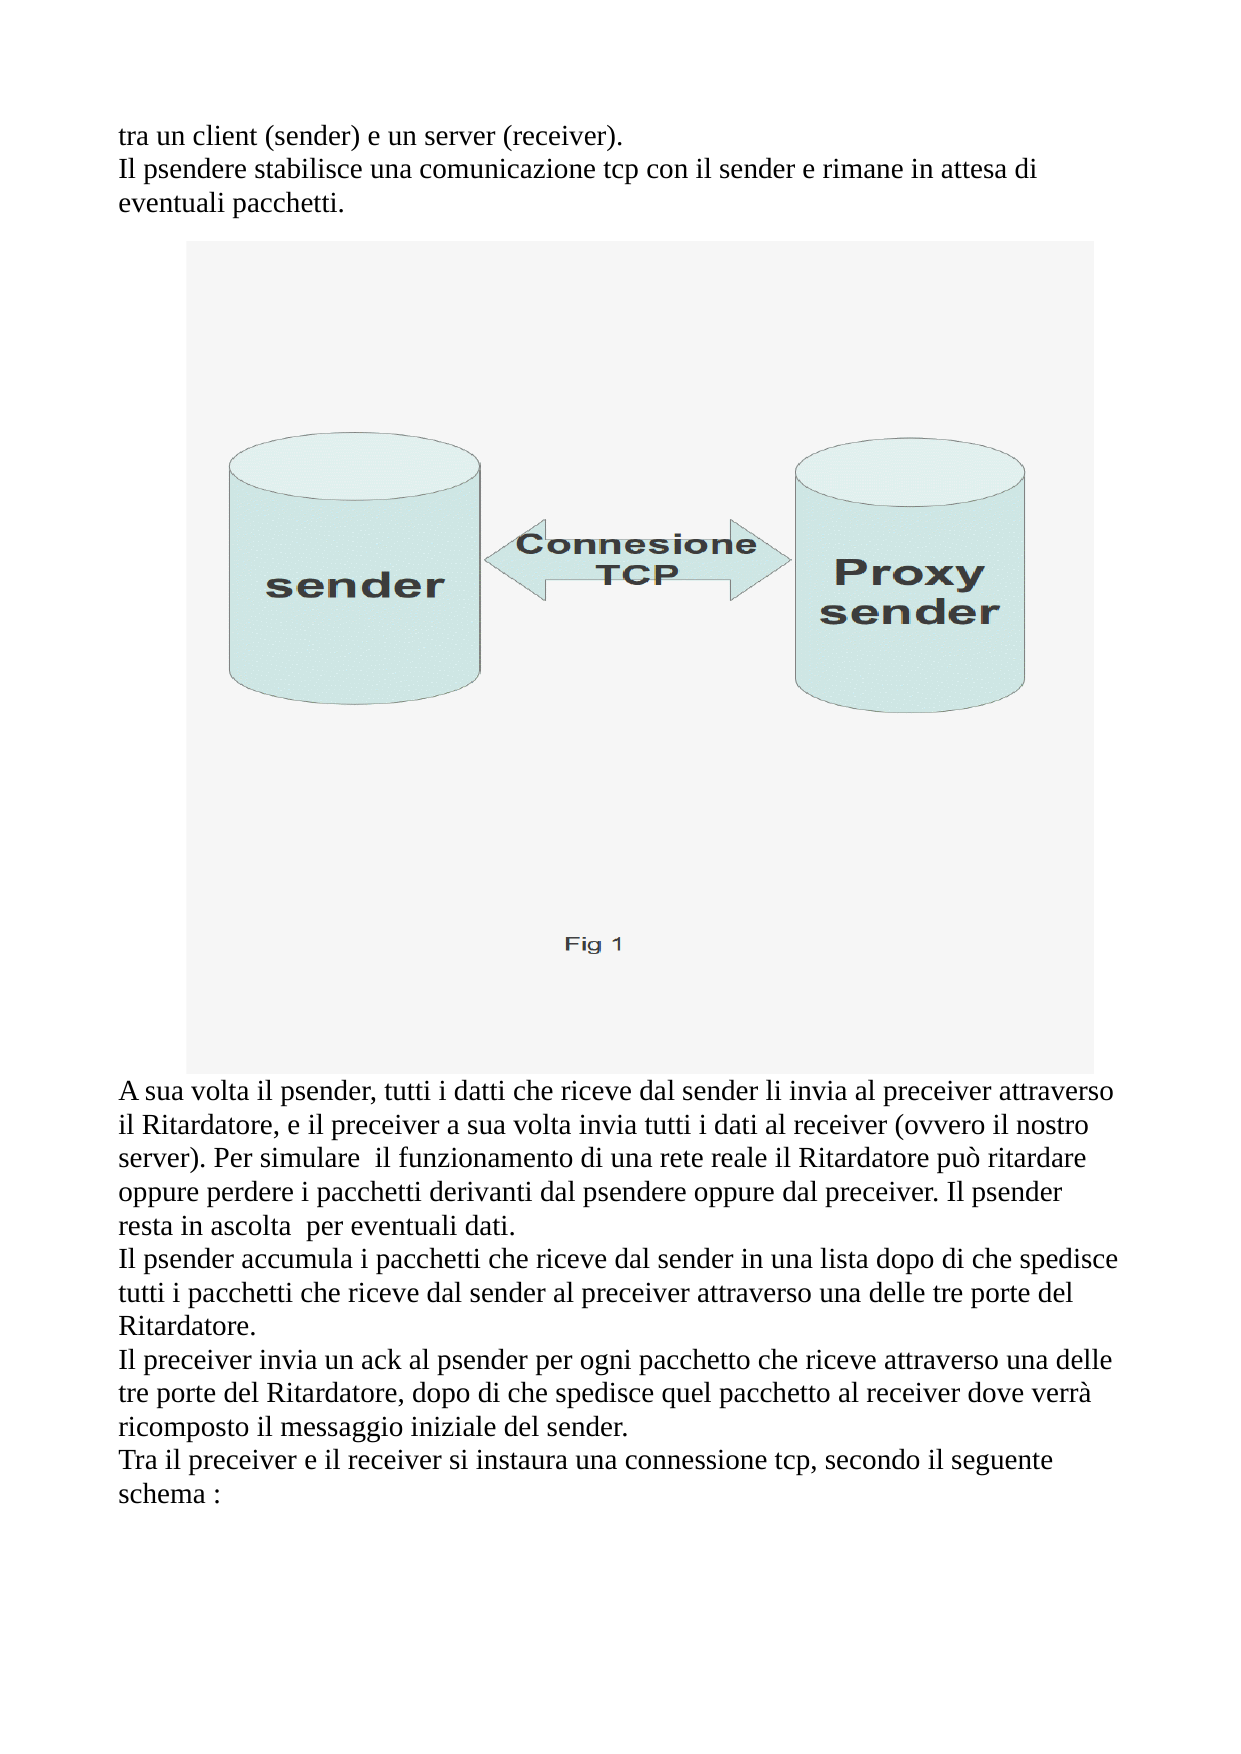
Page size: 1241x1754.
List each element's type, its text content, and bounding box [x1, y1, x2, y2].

text Il preceiver invia un ack al psender per ogni pacchetto che riceve attraverso una delle tre porte del Ritardatore, dopo di che spedisce quel pacchetto al receiver dove verrà ricomposto il messaggio iniziale del sender. [118, 1342, 1122, 1442]
text Il psender accumula i pacchetti che riceve dal sender in una lista dopo di che spedisce tutti i pacchetti che riceve dal sender al preceiver attraverso una delle tre porte del Ritardatore. [118, 1241, 1122, 1342]
text A sua volta il psender, tutti i datti che riceve dal sender li invia al preceiver attraverso il Ritardatore, e il preceiver a sua volta invia tutti i dati al receiver (ovvero il nostro server). Per simulare il funzionamento di una rete reale il Ritardatore può ritardare oppure perdere i pacchetti derivanti dal psendere oppure dal preceiver. Il psender resta in ascolta per eventuali dati. [118, 845, 1122, 1241]
text schema : [118, 1476, 1122, 1509]
picture [186, 241, 1094, 1074]
text Il psendere stabilisce una comunicazione tcp con il sender e rimane in attesa di eventuali pacchetti. [118, 152, 1122, 219]
text Tra il preceiver e il receiver si instaura una connessione tcp, secondo il seguente [118, 1442, 1122, 1476]
text tra un client (sender) e un server (receiver). [118, 118, 1122, 152]
